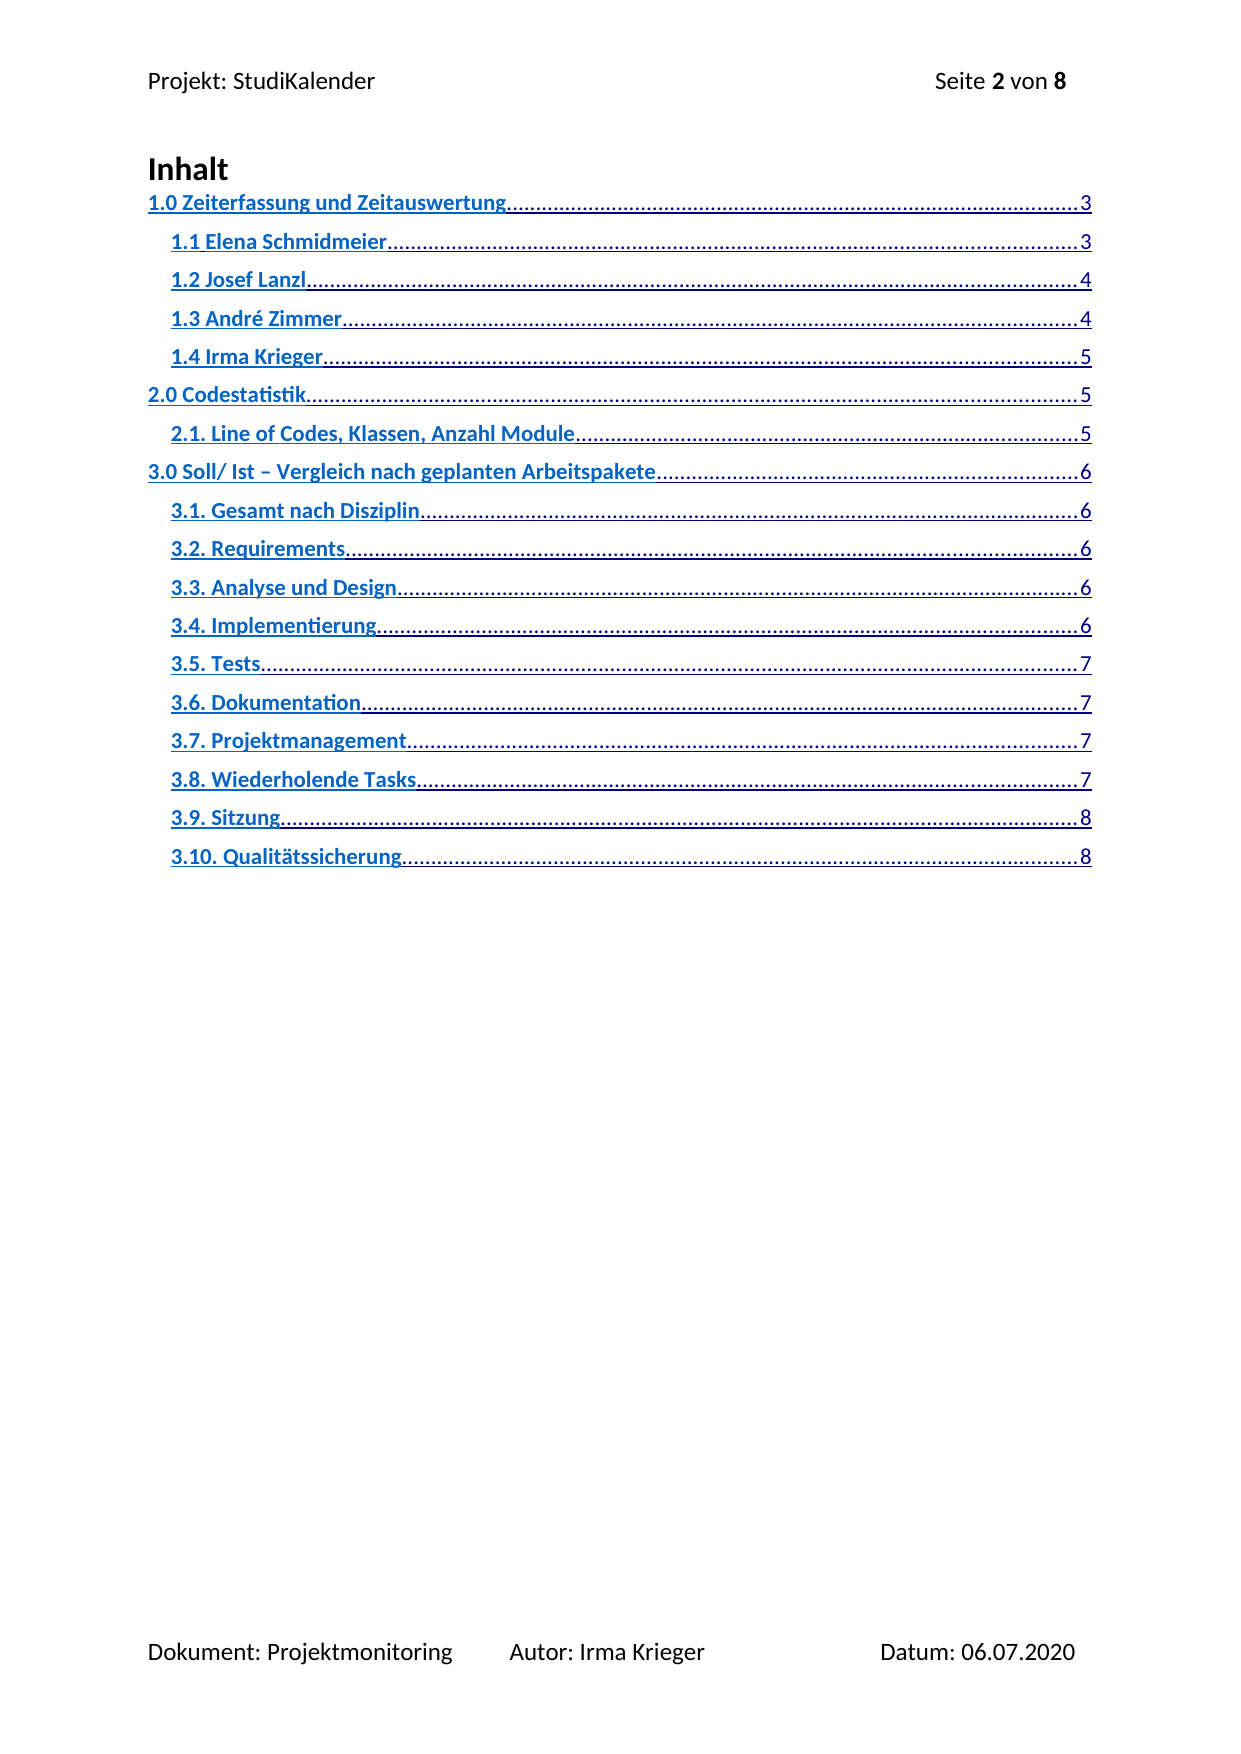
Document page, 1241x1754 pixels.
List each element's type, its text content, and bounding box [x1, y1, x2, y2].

text 3.1. Gesamt nach Disziplin 6 [171, 496, 1093, 524]
text 1.0 Zeiterfassung und Zeitauswertung 3 [148, 188, 1093, 216]
text 2.1. Line of Codes, Klassen, Anzahl Module 5 [171, 419, 1093, 447]
text 1.4 Irma Krieger 5 [171, 342, 1093, 370]
text 3.6. Dokumentation 7 [171, 688, 1093, 716]
text 3.10. Qualitätssicherung 8 [171, 842, 1093, 870]
text 3.2. Requirements 6 [171, 534, 1093, 562]
text 1.2 Josef Lanzl 4 [171, 265, 1093, 293]
text Inhalt [148, 148, 1093, 188]
text 3.3. Analyse und Design 6 [171, 573, 1093, 601]
text 3.8. Wiederholende Tasks 7 [171, 765, 1093, 793]
text 2.0 Codestatistik 5 [148, 381, 1093, 408]
text 1.1 Elena Schmidmeier 3 [171, 227, 1093, 255]
text 1.3 André Zimmer 4 [171, 304, 1093, 332]
text 3.0 Soll/ Ist – Vergleich nach geplanten Arbeitspakete 6 [148, 457, 1093, 485]
text 3.4. Implementierung 6 [171, 611, 1093, 639]
text 3.9. Sitzung 8 [171, 803, 1093, 831]
text 3.7. Projektmanagement 7 [171, 726, 1093, 754]
text 3.5. Tests 7 [171, 649, 1093, 678]
